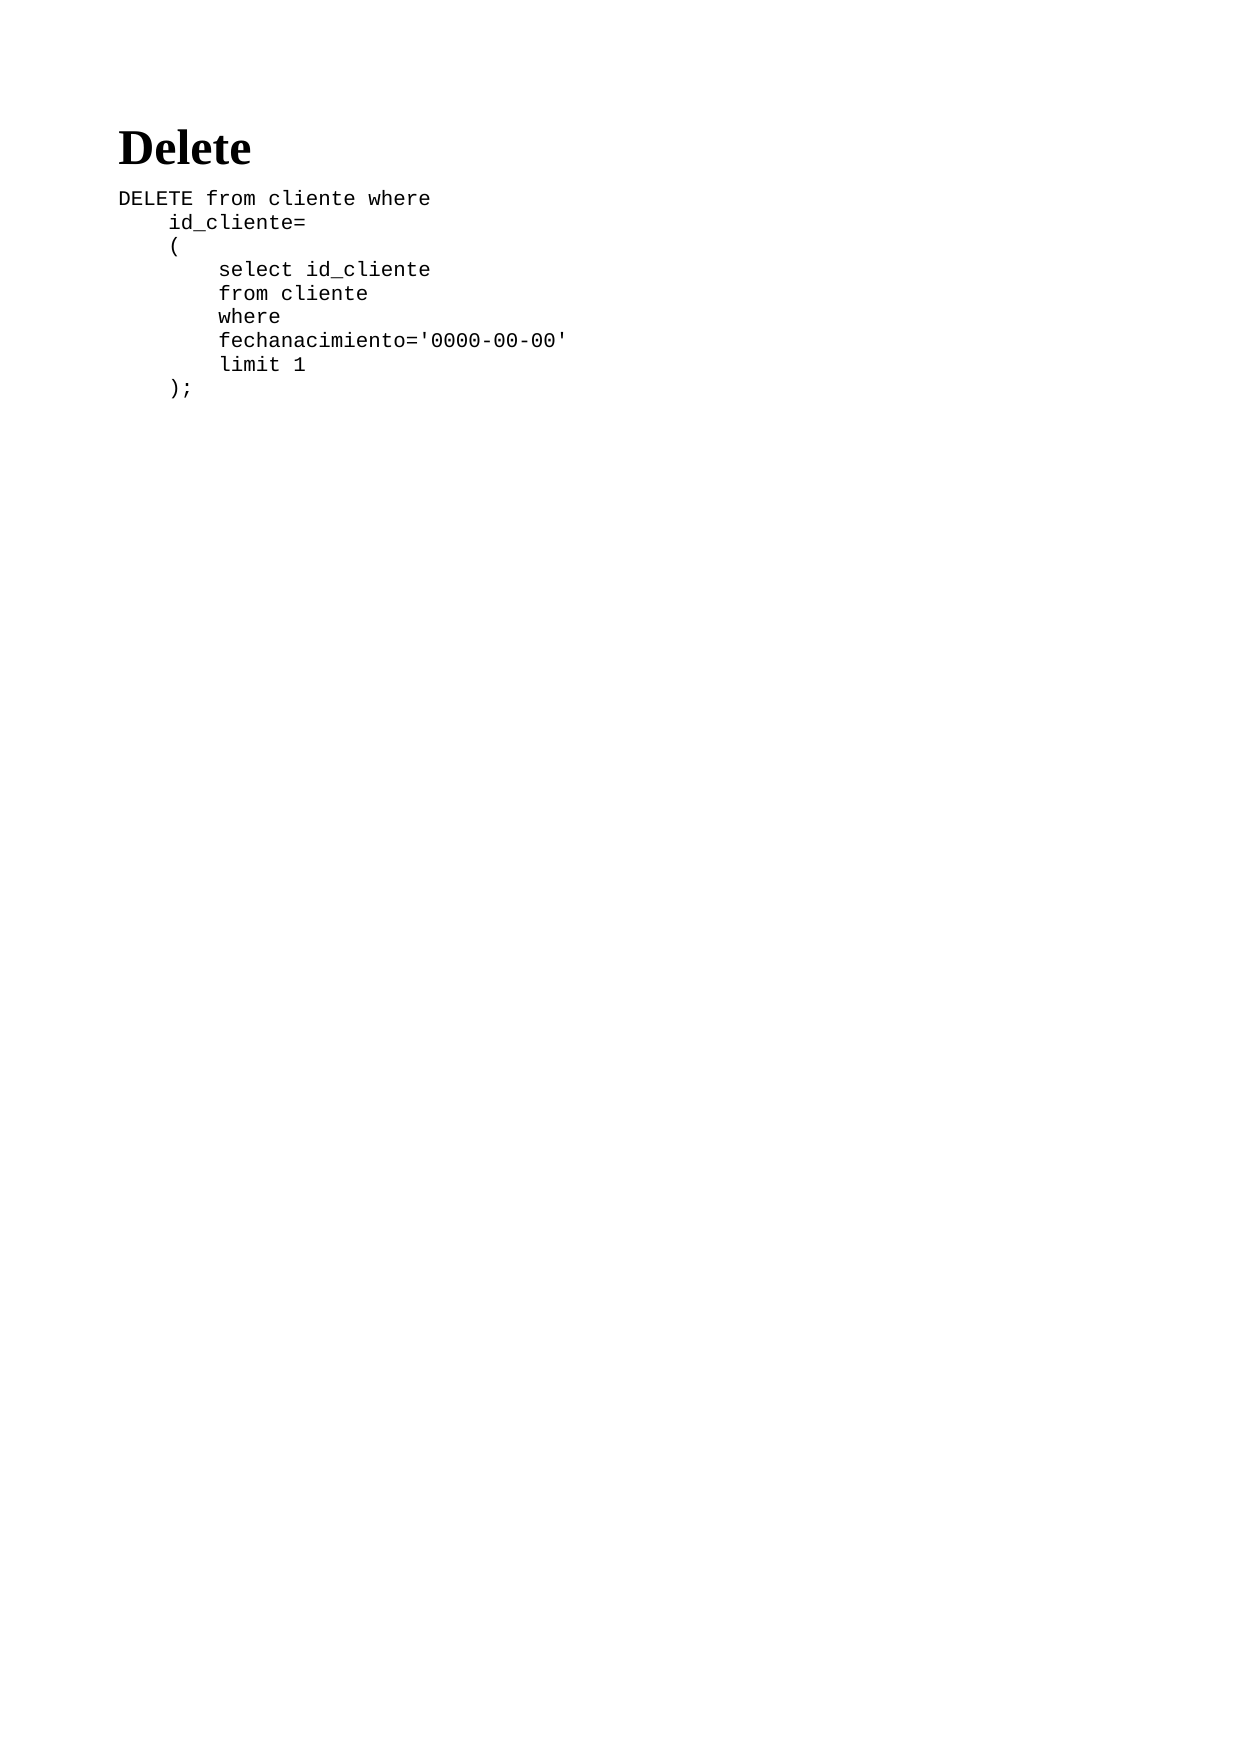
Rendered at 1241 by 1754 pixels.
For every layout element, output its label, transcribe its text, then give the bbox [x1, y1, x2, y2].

text where [118, 306, 1122, 330]
text id_cliente= [118, 212, 1122, 235]
text fechanacimiento='0000-00-00' [118, 330, 1122, 354]
text ); [118, 377, 1122, 401]
text ( [118, 235, 1122, 259]
text DELETE from cliente where [118, 188, 1122, 212]
text limit 1 [118, 354, 1122, 377]
text select id_cliente [118, 259, 1122, 283]
subtitle Delete [118, 118, 1122, 176]
text from cliente [118, 283, 1122, 306]
